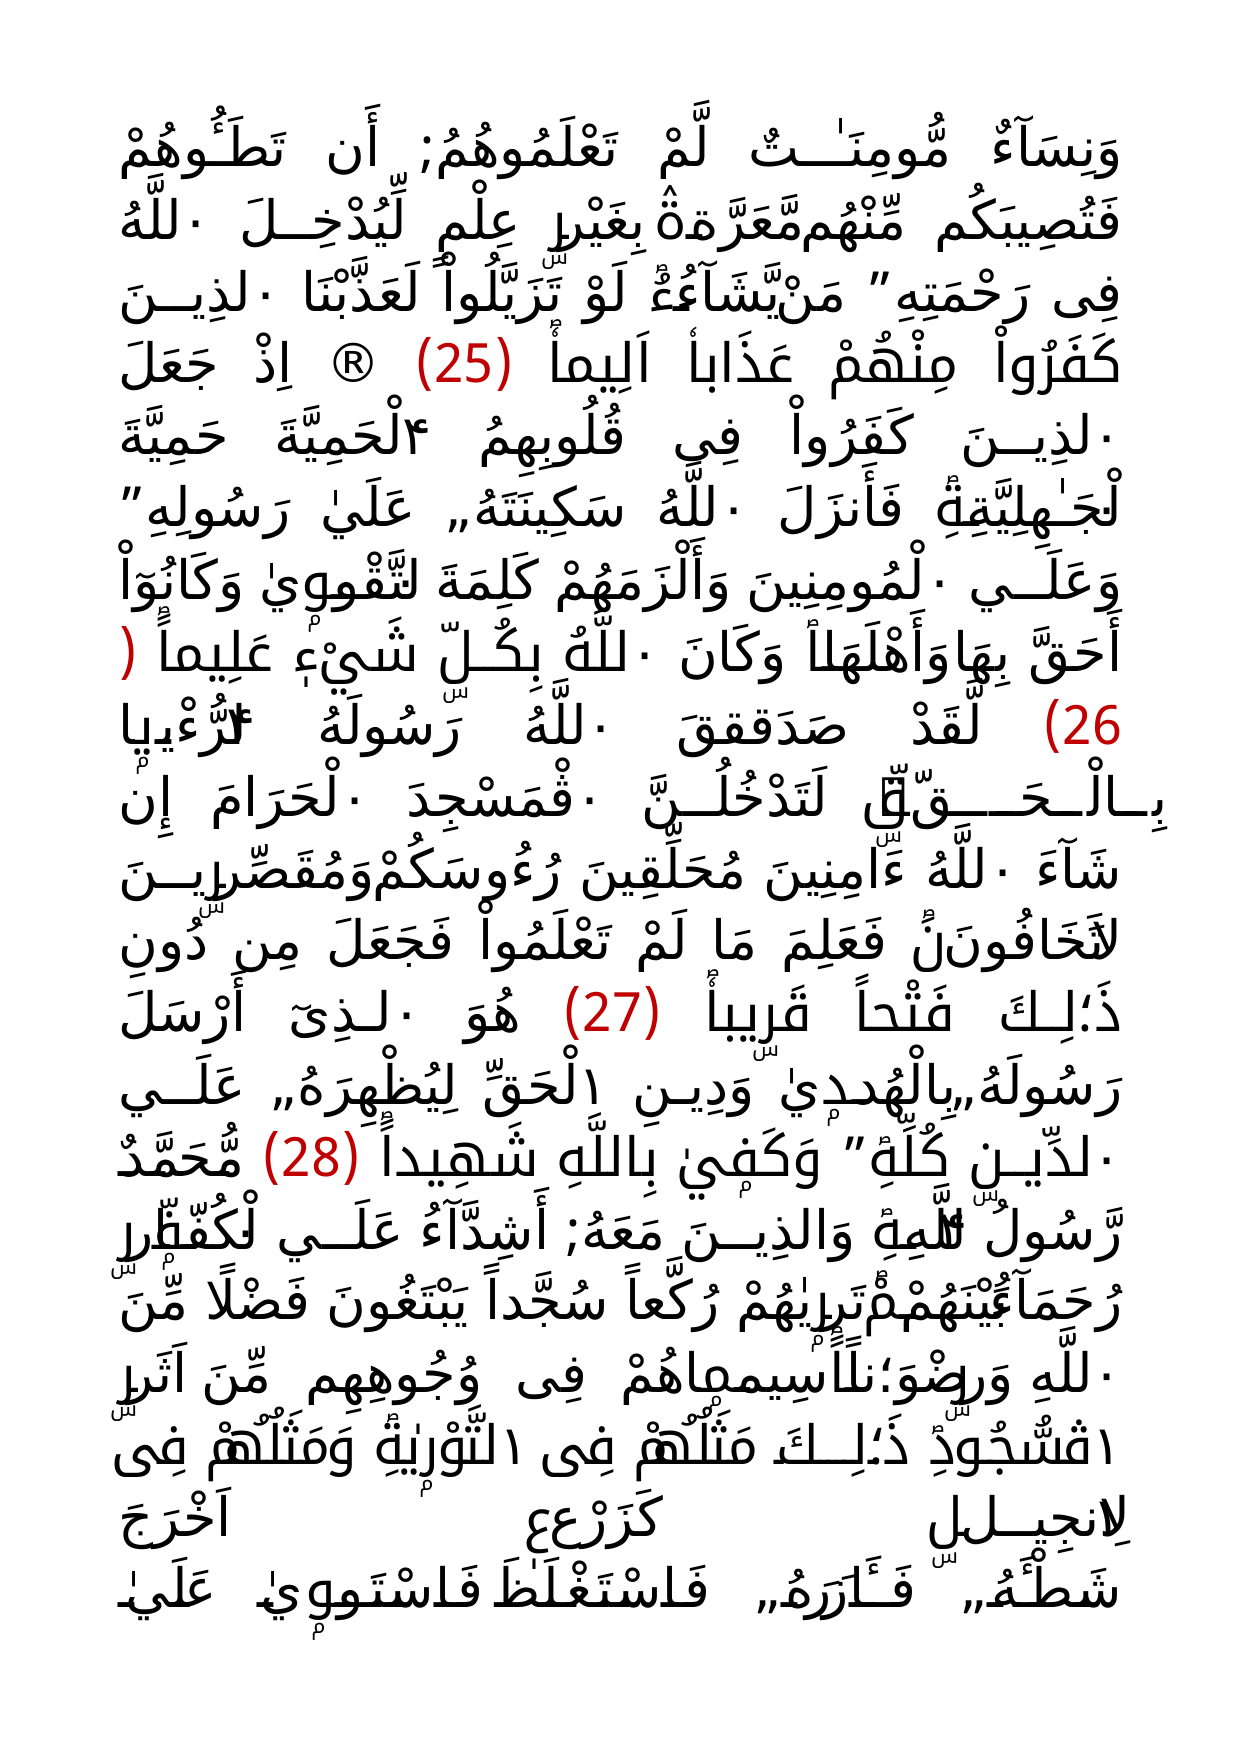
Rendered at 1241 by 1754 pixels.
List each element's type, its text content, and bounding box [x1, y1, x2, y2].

text بِسْمِ ۱للَّهِ ۱لرَّحْمَـٰنِ ۱لرَّحِيمِ إِنَّا فَتَحْنَا لَكَ فَتْحاً مُّبِيناً (1) لِّيَغْفِرَ لَــكَ ۰للَّهُ مَا تَقَدَّمَ مِــن ذَنۢبِكَ وَمَا تَأَخَّرَ وَيُتِمَّ نِعْمَتَهُ„ عَلَيْــكَ وَيَهْدِيَــكَ صِرَ؛طاً مُّسْتَقِيماً (2) وَيَنصُرَكَ ۰للَّهُ نَصْراٗ عَزۣيزاٗؐ (3) هُوَ ۰ﻟـذِىٓ أَنزَلَ ۰لسَّكِينَةَ فِى قُلُوبِ ۱لْمُومِنِينَ لِيَزْدَادُوٓاْ إِيمَـٰناً مَّعَ إِيمَـٰنِهِمْؐ وَلِلهِ جُنُودُ ۴لسَّمَـٰوَ؛تِ وَالاَرْضِؐ وَكَانَ ۰للَّهُ عَلِيماٗ حَكِيماً (4) لِّيُدْخِــلَ ۰لْمُومِنِينَ وَالْمُومِنَـٰتِ جَنَّـٰتٍ تَجْرۣى مِــن تَحْتِهَا ۰لاَنْهَـٰرُ خَـٰلِدِينَ فِـيهَا وَيُكَفِّرَ عَنْهُمْ سَيِّـَٔاتِهِمْ وَكَانَ ذَ؛لِــكَ عِندَ ۰للَّهِ فَوْزاٗ عَظِيماً (5) وَيُعَذِّبَ ۰لْمُنَـٰفِقِينَ وَالْمُنَـٰفِقَـٰتِ وَالْمُشْرۣكِينَ وَالْمُشْرۣكَـٰتِ ۱لظَّآنِّينَ بِاللَّهِ ظَــنَّ ۰لسَّوْءِؐ عَلَيْهِمْ دَآئِرَةُ ۴لسَّوْءِؐ وَغَضِــبَ ۰للَّهُ عَلَيْهِمْ وَلَعَنَهُمْ وَأَعَدَّ لَهُمْ جَهَنَّمَؐ وَسَآءَتْ مَصِيراًؐ (6) وَلِلهِ جُنُودُ ۴لسَّمَـٰوَ؛تِ وَالاَرْضِؐ وَكَانَ ۰للَّهُ عَزۣيزاٗ حَكِيماٗؐ (7) ® اِنَّآ أَرْسَلْنَـٰكَ شَـٰهِداً وَمُبَشِّراً وَنَذِيراً (8) لِّتُومِنُواْ بِاللَّهِ وَرَسُولِهِ” وَتُعَزّۣرُوهُ وَتُوَقِّرُوهُ وَتُسَبِّحُوهُ بُكْرَةً وَأَصِيلٗؐا (9) اِنَّ ۰لذِينَ يُـبَايِعُونَــكَ إِنَّمَا يُبَايِعُونَ ۰للَّهَؐ يَدُ ۴للَّهِ فَوْقَ أَيْدِيهِمْؐ فَمَــن نَّكَثَ فَإِنَّمَا يَنكُثُ عَلَيٰ نَفْسِهِؐ” وَمَنَ اَوْفۭيٰ بِمَا عَـٰهَدَ عَلَيْهِ ۱للَّهَ فَسَنُوتِيهِ أَجْراٗ عَظِيماًؐ (10) سَيَقُولُ لَــكَ ۰ڤْمُخَڤَّفُونَ مِــنَ ۰لاَعْرَابِ شَغَلَتْنَآ أَمْوَ؛لُنَا وَأَهْلُونَا فَاسْتَغْفِرْ لَنَاؐ يَقُولُونَ بِأَلْسِنَتِهِم مَّا لَيْـسَ فِى قُلُوبِهِمْؐ قُلْ فَمَنْ يَّمْلِــكُ لَكُم مِّــنَ ۰للَّهِ شَيْـٔاٗ اِنَ اَرَادَ بِكُمْ ضَرّاٗ اَوَ اَرَادَ بِكُمْ نَفْعاٚؐ بَــلْ كَانَ ۰للَّهُ بِمَا تَعْمَلُونَ خَبِيراٚؐ (11) بَلْ ظَنَنتُمُ; أَن لَّـنْ يَّنقَلِبَ ۰لرَّسُولُ وَالْمُومِنُونَ إِلَــيٰٓ أَهْلِيهِمُ; أَبَداً وَزُيِّــنَ ذَ؛لِكَ فِى قُلُوبِكُمْ وَظَنَنتُمْ ظَنَّ ۰لسَّوْءِ وَكُنتُمْ قَوْماَۢ بُوراًؐ (12) وَمَن لَّمْ يُومِنۢ بِاللَّهِ وَرَسُولِهِ” فَإِنَّآ أَعْتَدْنَا لِلْكۭـٰفِـرۣيــنَ سَعِيراًؐ (13) وَلِلهِ مُلْكُ ۴لسَّمَـٰوَ؛تِ وَالاَرْضِؐ يَغْفِرُ لِمَـنْ يَّشَآءُ وَيُعَذِّبُ مَنْ يَّشَآءُؐ وَكَانَ ۰للَّهُ غَفُوراً رَّحِيماًؐ (14) سَيَقُولُ ۴لْمُخَلَّفُونَ إِذَا "نطَلَقْتُمُ; إِلَيٰ مَغَانِمَ لِتَاخُذُوهَا ذَرُونَا نَتَّبِعْكُمْؐ يُرۣيدُونَ أَنْ يُّبَدِّلُواْ كَچَمَ ۰للَّهِؐ قُل لَّن تَتَّبِعُونَاؐ كَذَ؛لِكُمْ قَالَ ۰للَّهُ مِن قَبْلُؐ فَسَيَقُولُونَ بَــلْ تَحْسُدُونَنَاؐ بَــلْ كَانُواْ لاَ يَفْقَهُونَ إِلاَّ قَلِيلًؐا (15) قُــل ڤِّڤْمُخَلَّفِينَ مِنَ ۰لاَعْرَابِ سَتُدْعَوْنَ إِلَيٰ قَوْمٖ ۷وْلِى بَأْسسسٍ شَدِيدٍ تُقَـٰتِلُونَهُمُ; أَوْ يُسْلِمُونَؐ فَإِن تُطِيعُواْ يُوتِكُمُ ۴للَّهُ أَجْراٗ حَسَناًؐ وَإِن تَتَوَلَّوْاْ كَمَا تَوَلَّيْتُم مِّن قَبْلُ يُعَذِّبْكُمْ عَذَاباٗ اَلِيماًؐ (16) لَّيْــسَ عَلَي ۰لاَعْمۭيٰ حَرَجٌ وَلاَ عَلَــي ۰لاَعْرَجِ حَرَجٌ وَلاَ عَلَــي ۰لْمَرۣيــضِ حَرَجٌؐ وَمَنْ يُّطِعِ ۱للَّهَ وَرَسُولَهُ„ نُدْخِلْهُ جَنَّـٰتٍ تَجْرۣى مِــن تَحْتِهَا ۰لاَنْهَـٰرُؐ وَمَـنْ يَّتَوَلَّ نُعَذِّبْهُ عَذَاباٗ اَلِيماًؐ (17) ¤ لَّقَدْ رَضِــيَ ۰للَّهُ عَـنِ ۱لْمُومِنِينَ إِذْ يُبَايِعُونَكَ تَحْتَ ۰لشَّجَرَةِ فَعَلِمَ مَا فِى قُلُوبِهِمْ فَأَنزَلَ ۰لسَّكِينَةَ عَلَيْهِمْ وَأَثَـٰبَهُمْ فَتْحاً قَرۣيباً (18) وَمَغَانِمَ كَثِيرَةً يَاخُذُونَهَاؐ وَكَانَ ۰للَّهُ عَزۣيزاٗ حَكِيماًؐ (19) وَعَدَكُمُ ۴للَّهُ مَغَانِمَ كَثِيرَةً تَاخُذُونَهَا فَعَجَّــلَ لَكُمْ هَـٰذِهِ” وَكَفَّ أَيْدِيَ ۰لنَّاسسسِ عَنكُمْؐ وَلِتَكُونَ ءَايَةً لِّلْمُومِنِينَ وَيَهْدِيَكُمْ صِرَ؛طاً مُّسْتَقِيماًؐ (20) وَٱُخْرۭيٰ لَمْ تَقْدِرُواْ عَلَيْهَا قَدَ اَحَاطَ ۰للَّهُ بِهَاؐ وَكَانَ ۰للَّهُ عَلَــيٰ كُــلّۣ شَيْءٍ قَدِيراًؐ (21) وَلَوْ قَـٰتَلَكُمُ ۴لذِينَ كَفَرُواْ لَوَلَّوُاْ ۴لاَدْبَـٰرَ ثُمَّ لاَ يَجِدُونَ وَلِيّاً وَلاَ نَصِيراًؐ (22) سُنَّةَ ۰للَّهِ ۱لتِى قَدْ خَلَتْ مِن قَبْلُؐ وَلَن تَجِدَ لِسُنَّةِ ۱للَّهِ تَبْدِيلًؐا (23) وَهُوَ ۰ﻟ﮲ كَفَّ أَيْدِيَهُمْ عَنكُمْ وَأَيْدِيَكُمْ عَنْهُم بِبَطْــنۣ مَكَّةَ مِـنۢ بَعْدِ أَنَ اَظْفَرَكُمْ عَلَيْهِمْؐ وَكَانَ ۰للَّهُ بِمَا تَعْمَلُونَ بَصِيراٗؐ (24) هُمُ ۴لذِيــنَ كَفَرُواْ وَصَدُّوكُمْ عَـنِ ۱ڤْمَسْجِدِ ۱لْحَرَامِ وَالْهَدْيَ مَعْكُوفاٗ اَنْ يَّبْلُغَ مَحِلَّهُؐ, وَلَوْلاَ رۣجَالٌ مُّومِنُونَ وَنِسَآءٌ مُّومِنَـٰــتٌ لَّمْ تَعْلَمُوهُمُ; أَن تَطَـُٔوهُمْ فَتُصِيبَكُم مِّنْهُم مَّعَرَّةٛ بِغَيْرۣ عِلْمٍ لِّيُدْخِــلَ ۰للَّهُ فِى رَحْمَتِهِ” مَنْ يَّشَآءُؐ لَوْ تَزَيَّلُواْ لَعَذَّبْنَا ۰لذِيــنَ كَفَرُواْ مِنْهُمْ عَذَاباٗ اَلِيماٗؐ (25) ® اِذْ جَعَلَ ۰لذِيــنَ كَفَرُواْ فِى قُلُوبِهِمُ ۴لْحَمِيَّةَ حَمِيَّةَ ۰لْجَـٰهِلِيَّةِؐ فَأَنزَلَ ۰للَّهُ سَكِينَتَهُ„ عَلَيٰ رَسُولِهِ” وَعَلَــي ۰لْمُومِنِينَ وَأَلْزَمَهُمْ كَلِمَةَ ۰لتَّقْوۭيٰ وَكَانُوٓاْ أَحَقَّ بِهَا وَأَهْلَهَاؐ وَكَانَ ۰للَّهُ بِكُــلّۣ شَيْءٖ عَلِيماًؐ (26) لَّقَدْ صَدَقققَ ۰للَّهُ رَسُولَهُ ۴لرُّءْيۭا بِالْحَــقّۣ لَتَدْخُلُــنَّ ۰ڤْمَسْجِدَ ۰لْحَرَامَ إِن شَآءَ ۰للَّهُ ءَامِنِينَ مُحَلِّقِينَ رُءُوسَكُمْ وَمُقَصِّرۣيــنَ لاَ تَخَافُونَؐ فَعَلِمَ مَا لَمْ تَعْلَمُواْ فَجَعَلَ مِن دُونِ ذَ؛لِــكَ فَتْحاً قَرۣيباٗؐ (27) هُوَ ۰ﻟـذِىٓ أَرْسَلَ رَسُولَهُ„ بِالْهُدۭيٰ وَدِيـنِ ۱لْحَقِّ لِيُظْهِرَهُ„ عَلَــي ۰لدِّيــنۣ كُلِّهِؐ” وَكَفۭيٰ بِاللَّهِ شَهِيداًؐ (28) مُّحَمَّدٌ رَّسُولُ ۴للَّهِؐ وَالذِيــنَ مَعَهُ; أَشِدَّآءُ عَلَــي ۰لْكُفّۭارۣ رُحَمَآءُ بَيْنَهُمْؐ تَرۭيٰهُمْ رُكَّعاً سُجَّداً يَبْتَغُونَ فَضْلًا مِّنَ ۰للَّهِ وَرۣضْوَ؛ناًؐ سِيمۭاهُمْ فِى وُجُوهِهِم مِّنَ اَثَرۣ ۱ڤسُّجُودِؐ ذَ؛لِــكَ مَثَلُهُمْ فِى ۱لتَّوْرۭيٰةِؐ وَمَثَلُهُمْ فِى ۱لِانجِيــلۣ كَزَرْعٖ اَخْرَجَ شَطْـَٔهُ„ فَــَٔازَرَهُ„ فَاسْتَغْلَظَ فَاسْتَوۭيٰ عَلَيٰ سُوقِهِ” يُعْجِبُ ۴لزُّرَّاعَ لِيَغِيظَ بِهِمُ ۴لْكُفَّارَؐ وَعَدَ ۰للَّهُ ۴لذِينَ ءَامَنُواْ وَعَمِلُواْ ۴ڤصَّـٰڤِحَـٰتِ مِنْهُم مَّغْفِرَةً وَأَجْراٗ عَظِيماً (29) [118, 118, 1122, 1629]
